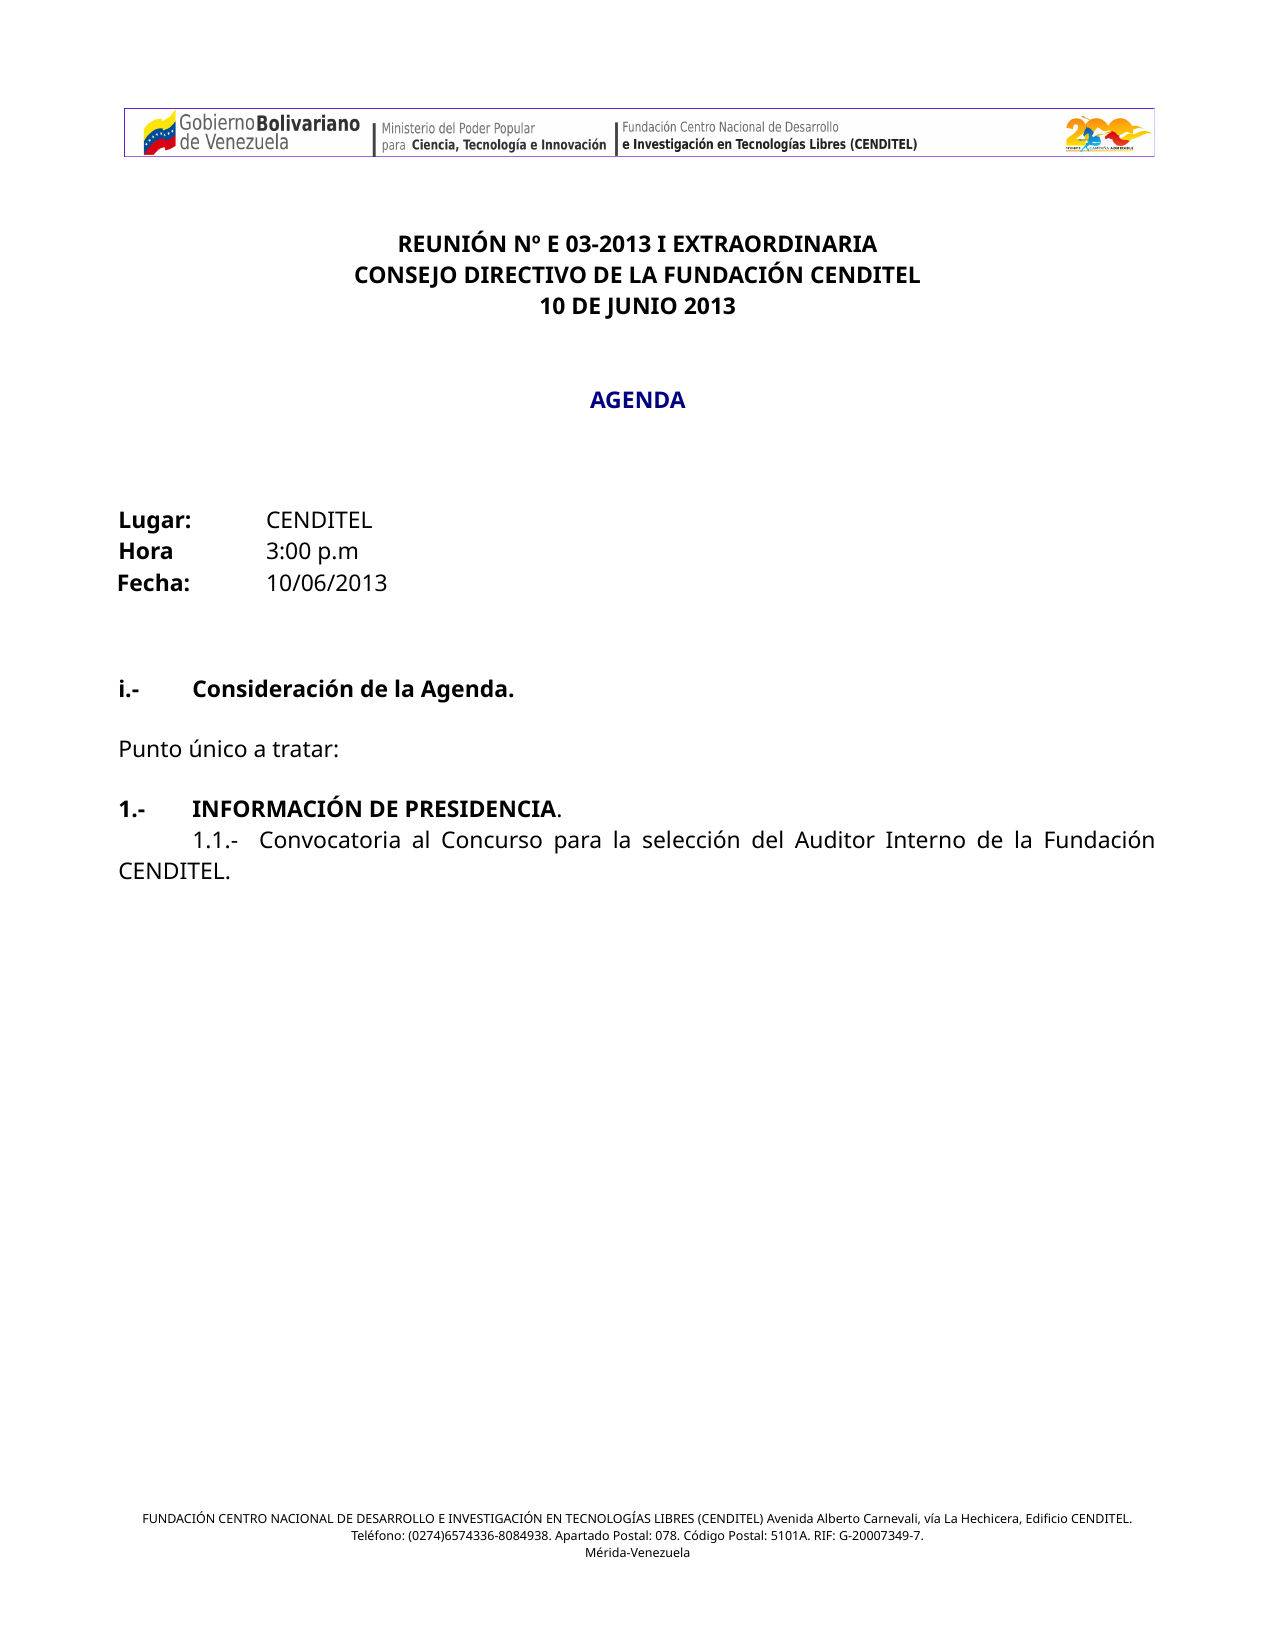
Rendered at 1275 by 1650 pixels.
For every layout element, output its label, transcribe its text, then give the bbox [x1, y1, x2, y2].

text 1.- INFORMACIÓN DE PRESIDENCIA. [118, 793, 1157, 824]
text CONSEJO DIRECTIVO DE LA FUNDACIÓN CENDITEL [118, 259, 1157, 290]
text Hora 3:00 p.m [118, 535, 1157, 567]
text 10 DE JUNIO 2013 [118, 290, 1157, 322]
text Lugar: CENDITEL [118, 504, 1157, 535]
text REUNIÓN Nº E 03-2013 I EXTRAORDINARIA [118, 228, 1157, 259]
text Punto único a tratar: [118, 733, 1157, 764]
text Fecha: 10/06/2013 [117, 567, 1157, 598]
picture [124, 108, 1155, 157]
subtitle AGENDA [118, 384, 1157, 415]
text i.- Consideración de la Agenda. [118, 673, 1157, 704]
text 1.1.- Convocatoria al Concurso para la selección del Auditor Interno de la Fundación CENDITEL. [118, 824, 1157, 887]
